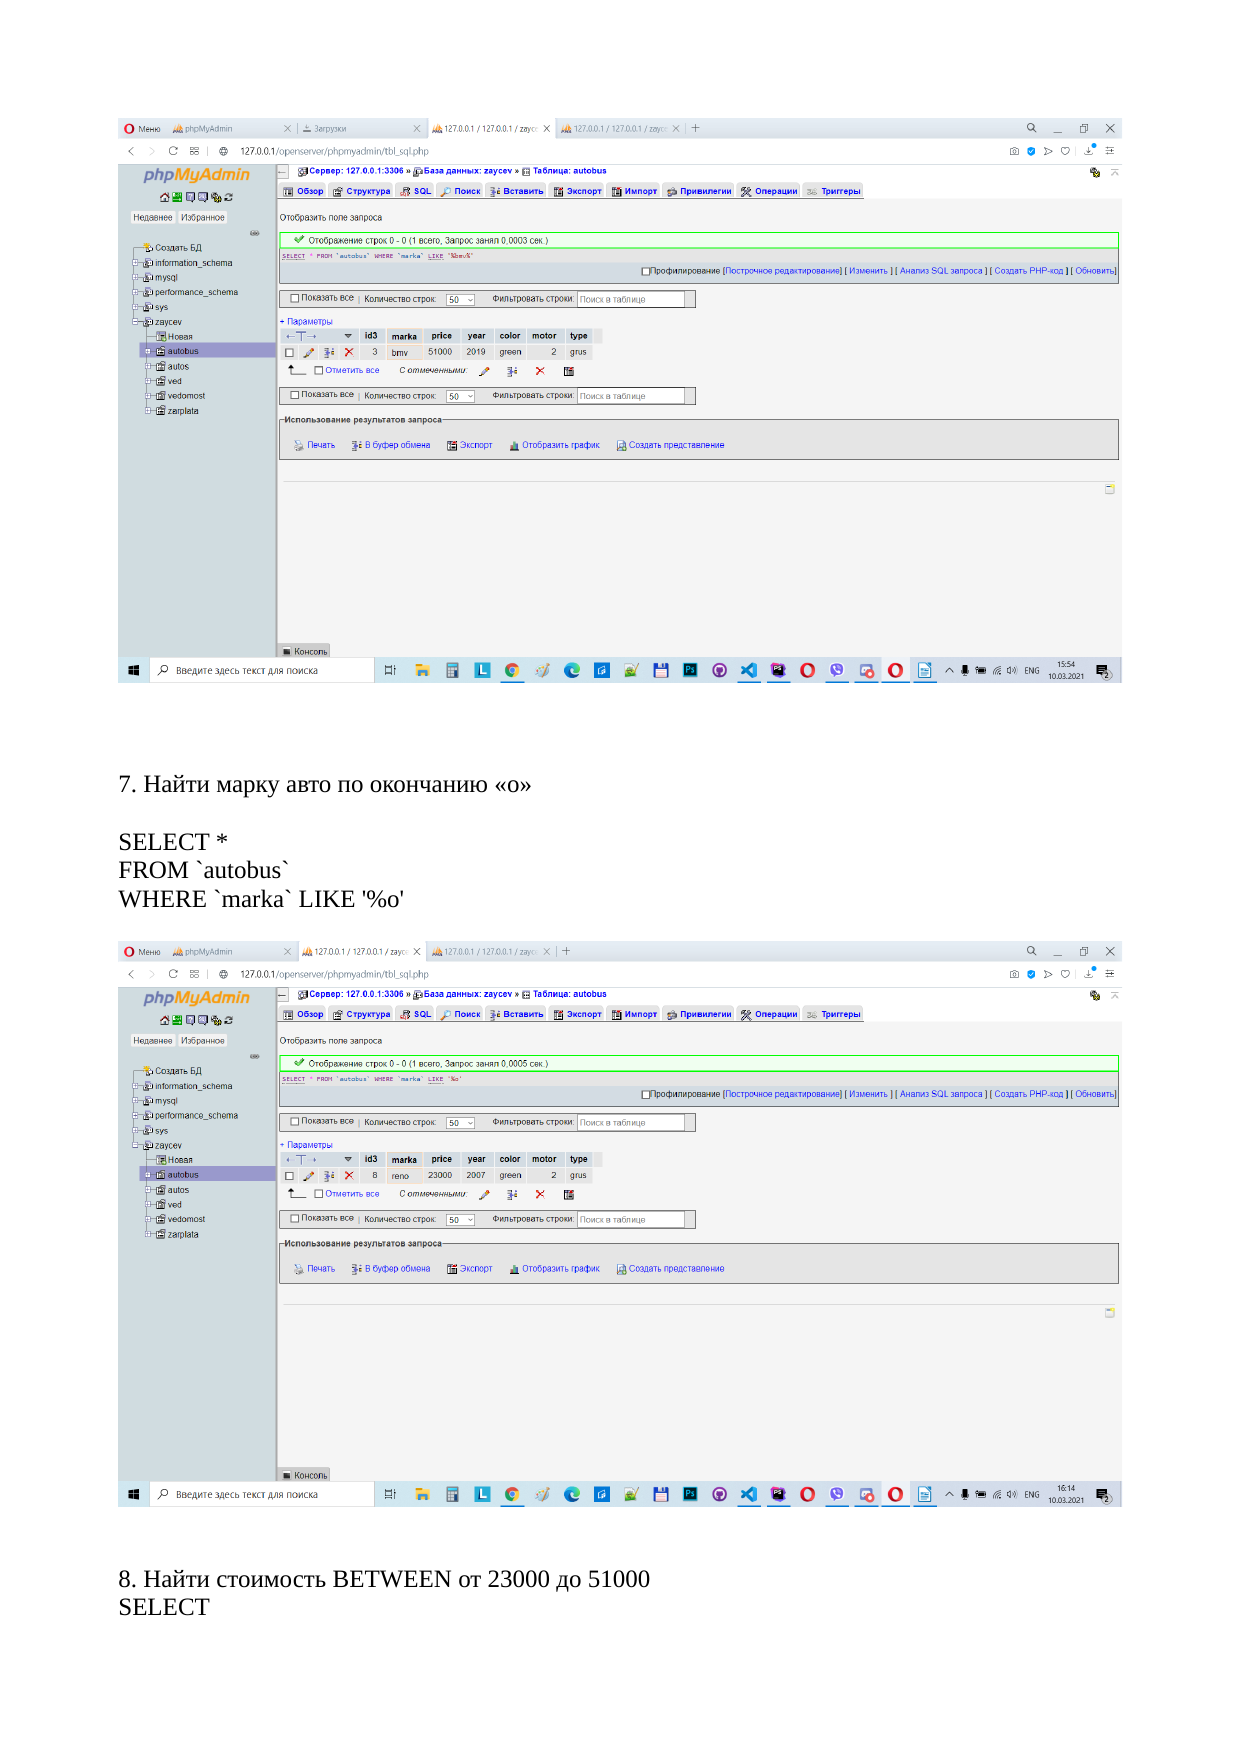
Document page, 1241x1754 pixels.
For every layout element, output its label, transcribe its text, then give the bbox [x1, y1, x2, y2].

text 7. Найти марку авто по окончанию «o» [118, 769, 1122, 798]
picture [118, 118, 1123, 683]
text 8. Найти стоимость BETWEEN от 23000 до 51000 [118, 1564, 1122, 1592]
picture [118, 941, 1123, 1507]
text FROM `autobus` [118, 855, 1122, 884]
text WHERE `marka` LIKE '%o' [118, 884, 1122, 913]
text SELECT [118, 1592, 1122, 1621]
text SELECT * [118, 827, 1122, 855]
